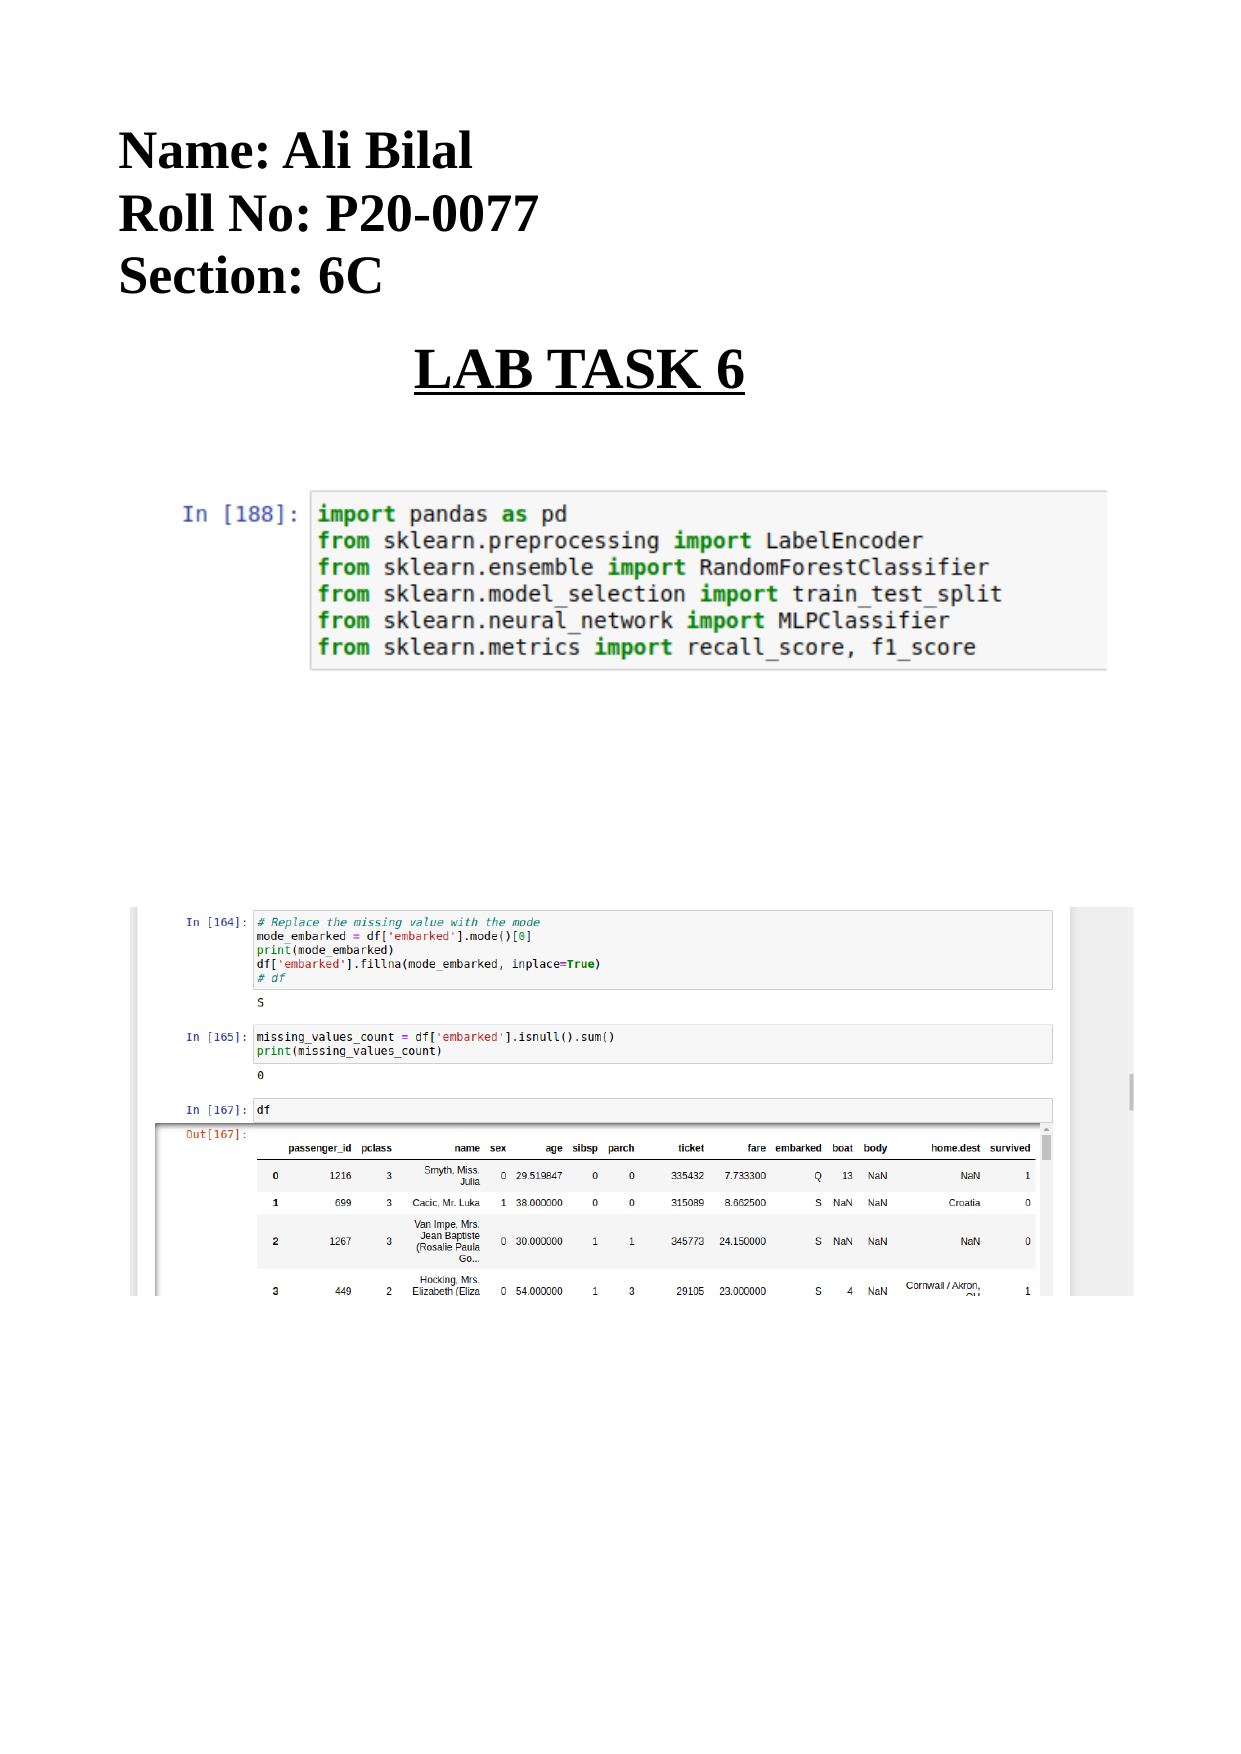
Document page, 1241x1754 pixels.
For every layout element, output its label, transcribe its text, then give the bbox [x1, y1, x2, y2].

text Section: 6C [118, 243, 1122, 305]
text Name: Ali Bilal [118, 118, 1122, 180]
picture [113, 464, 1108, 677]
text LAB TASK 6 [118, 334, 1122, 401]
picture [129, 907, 1134, 1296]
text Roll No: P20-0077 [118, 180, 1122, 243]
